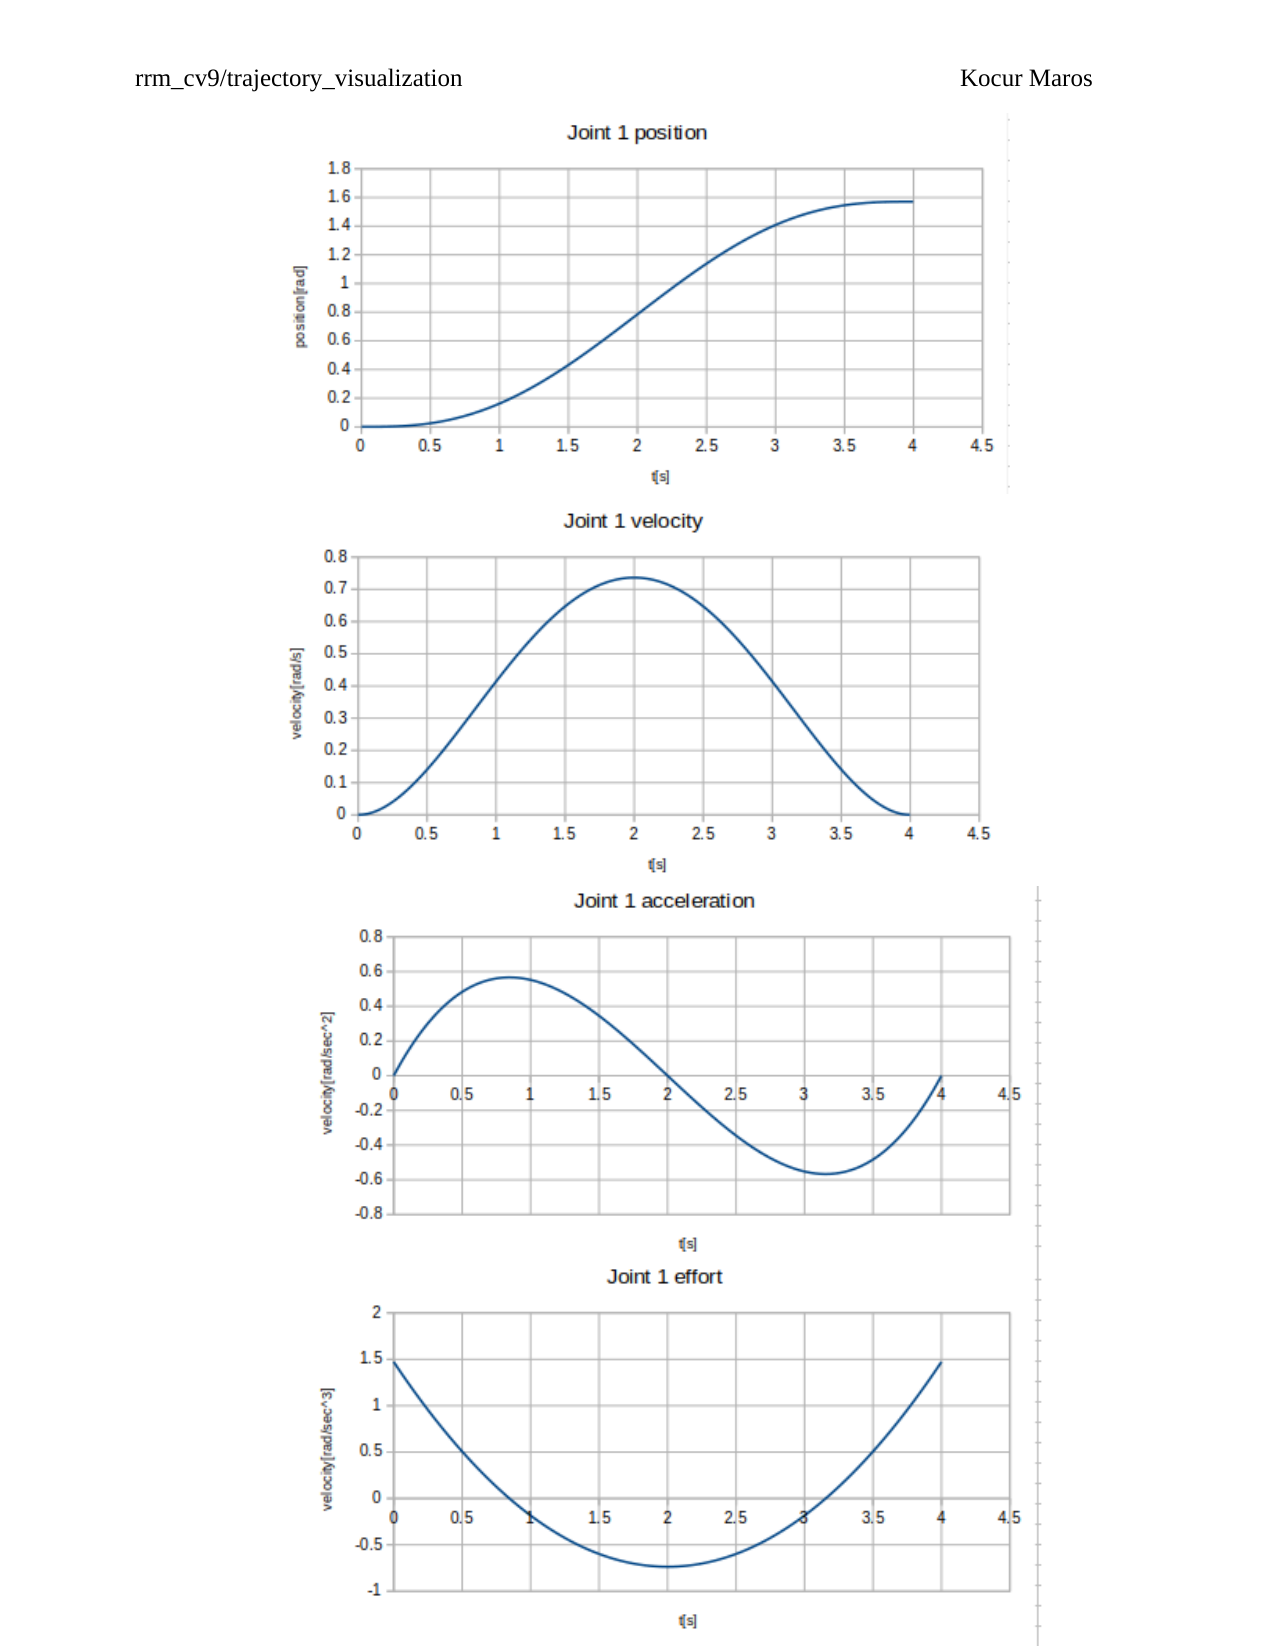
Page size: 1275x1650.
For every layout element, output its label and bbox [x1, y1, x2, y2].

picture [299, 886, 1042, 1646]
picture [267, 113, 1010, 882]
